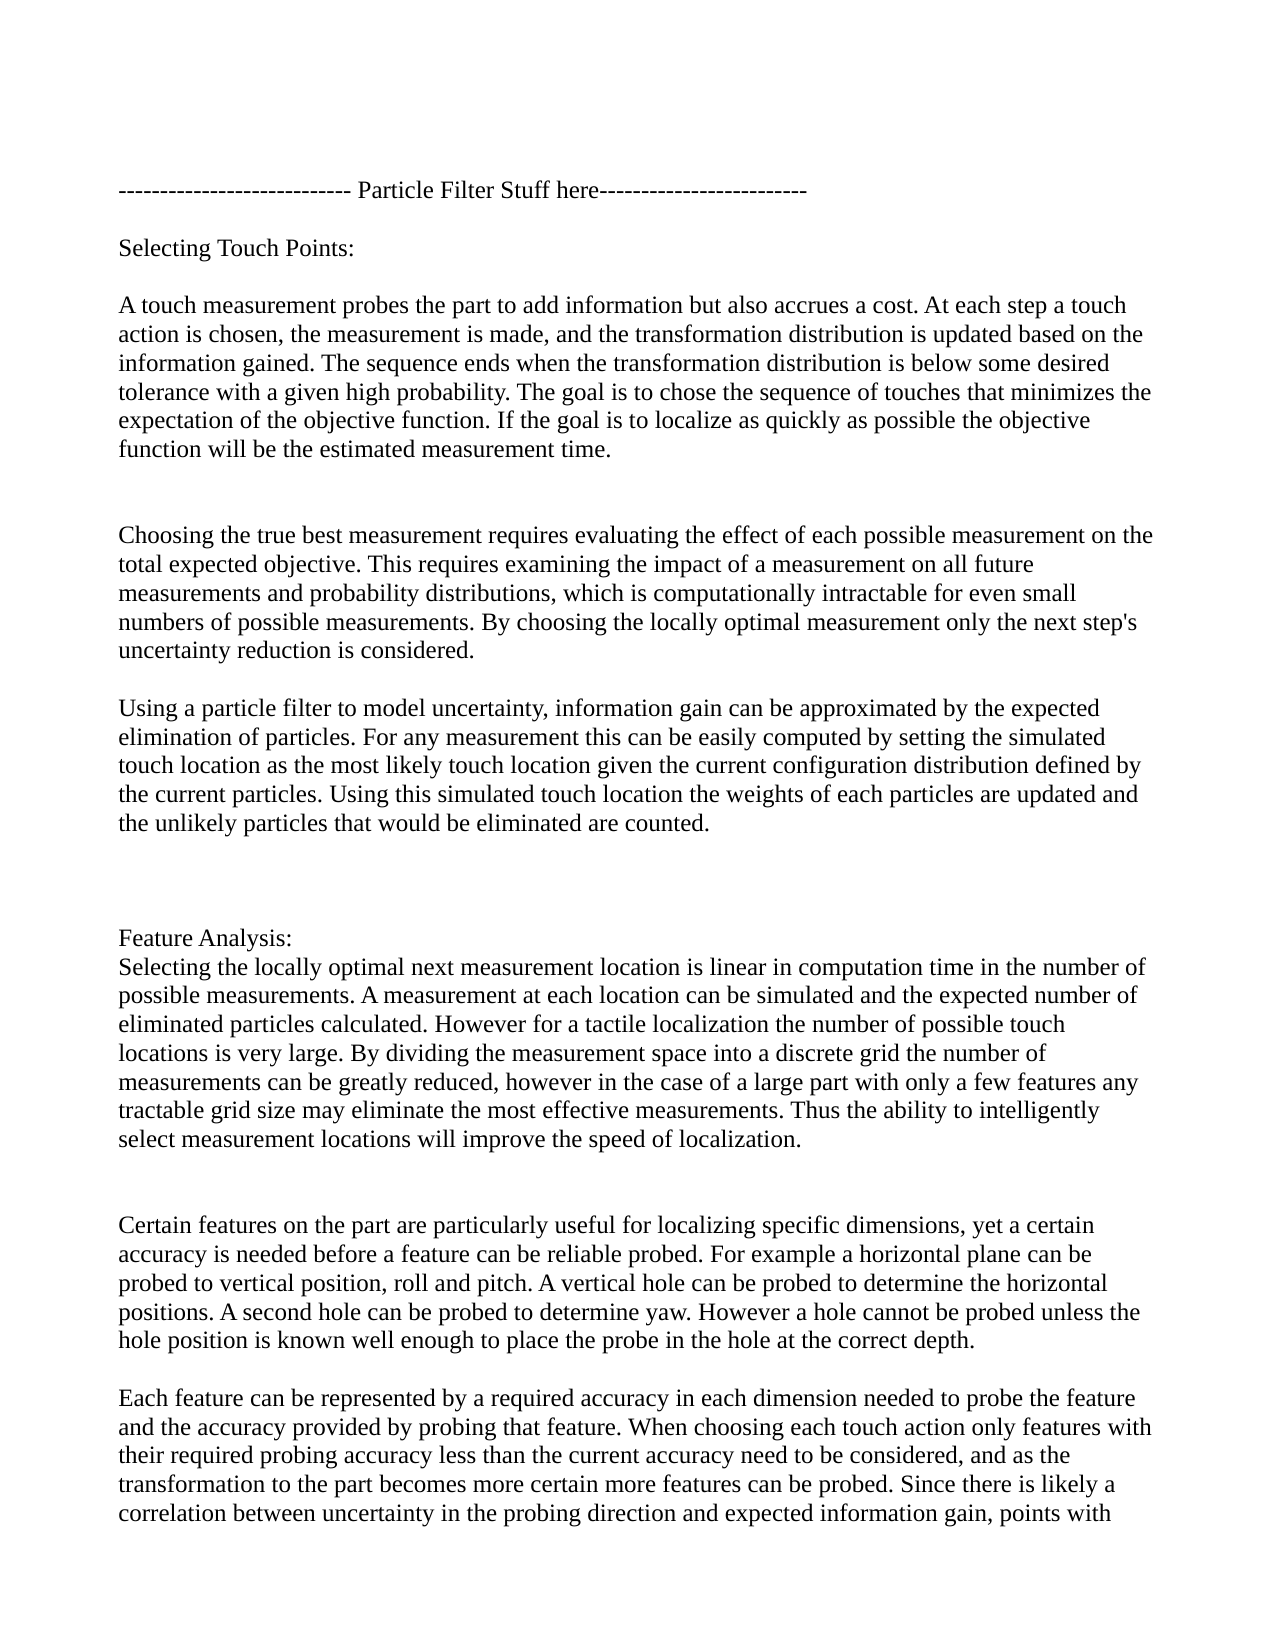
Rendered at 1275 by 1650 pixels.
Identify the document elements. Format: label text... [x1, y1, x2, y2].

text Each feature can be represented by a required accuracy in each dimension needed to probe the feature and the accuracy provided by probing that feature. When choosing each touch action only features with their required probing accuracy less than the current accuracy need to be considered, and as the transformation to the part becomes more certain more features can be probed. Since there is likely a correlation between uncertainty in the probing direction and expected information gain, points with [118, 1383, 1157, 1527]
text Selecting Touch Points: [118, 233, 1157, 262]
text Feature Analysis: [118, 923, 1157, 952]
text Choosing the true best measurement requires evaluating the effect of each possible measurement on the total expected objective. This requires examining the impact of a measurement on all future measurements and probability distributions, which is computationally intractable for even small numbers of possible measurements. By choosing the locally optimal measurement only the next step's uncertainty reduction is considered. [118, 521, 1157, 664]
text Selecting the locally optimal next measurement location is linear in computation time in the number of possible measurements. A measurement at each location can be simulated and the expected number of eliminated particles calculated. However for a tactile localization the number of possible touch locations is very large. By dividing the measurement space into a discrete grid the number of measurements can be greatly reduced, however in the case of a large part with only a few features any tractable grid size may eliminate the most effective measurements. Thus the ability to intelligently select measurement locations will improve the speed of localization. [118, 952, 1157, 1153]
text ---------------------------- Particle Filter Stuff here------------------------- [118, 176, 1157, 204]
text Certain features on the part are particularly useful for localizing specific dimensions, yet a certain accuracy is needed before a feature can be reliable probed. For example a horizontal plane can be probed to vertical position, roll and pitch. A vertical hole can be probed to determine the horizontal positions. A second hole can be probed to determine yaw. However a hole cannot be probed unless the hole position is known well enough to place the probe in the hole at the correct depth. [118, 1211, 1157, 1354]
text A touch measurement probes the part to add information but also accrues a cost. At each step a touch action is chosen, the measurement is made, and the transformation distribution is updated based on the information gained. The sequence ends when the transformation distribution is below some desired tolerance with a given high probability. The goal is to chose the sequence of touches that minimizes the expectation of the objective function. If the goal is to localize as quickly as possible the objective function will be the estimated measurement time. [118, 291, 1157, 463]
text Using a particle filter to model uncertainty, information gain can be approximated by the expected elimination of particles. For any measurement this can be easily computed by setting the simulated touch location as the most likely touch location given the current configuration distribution defined by the current particles. Using this simulated touch location the weights of each particles are updated and the unlikely particles that would be eliminated are counted. [118, 693, 1157, 837]
